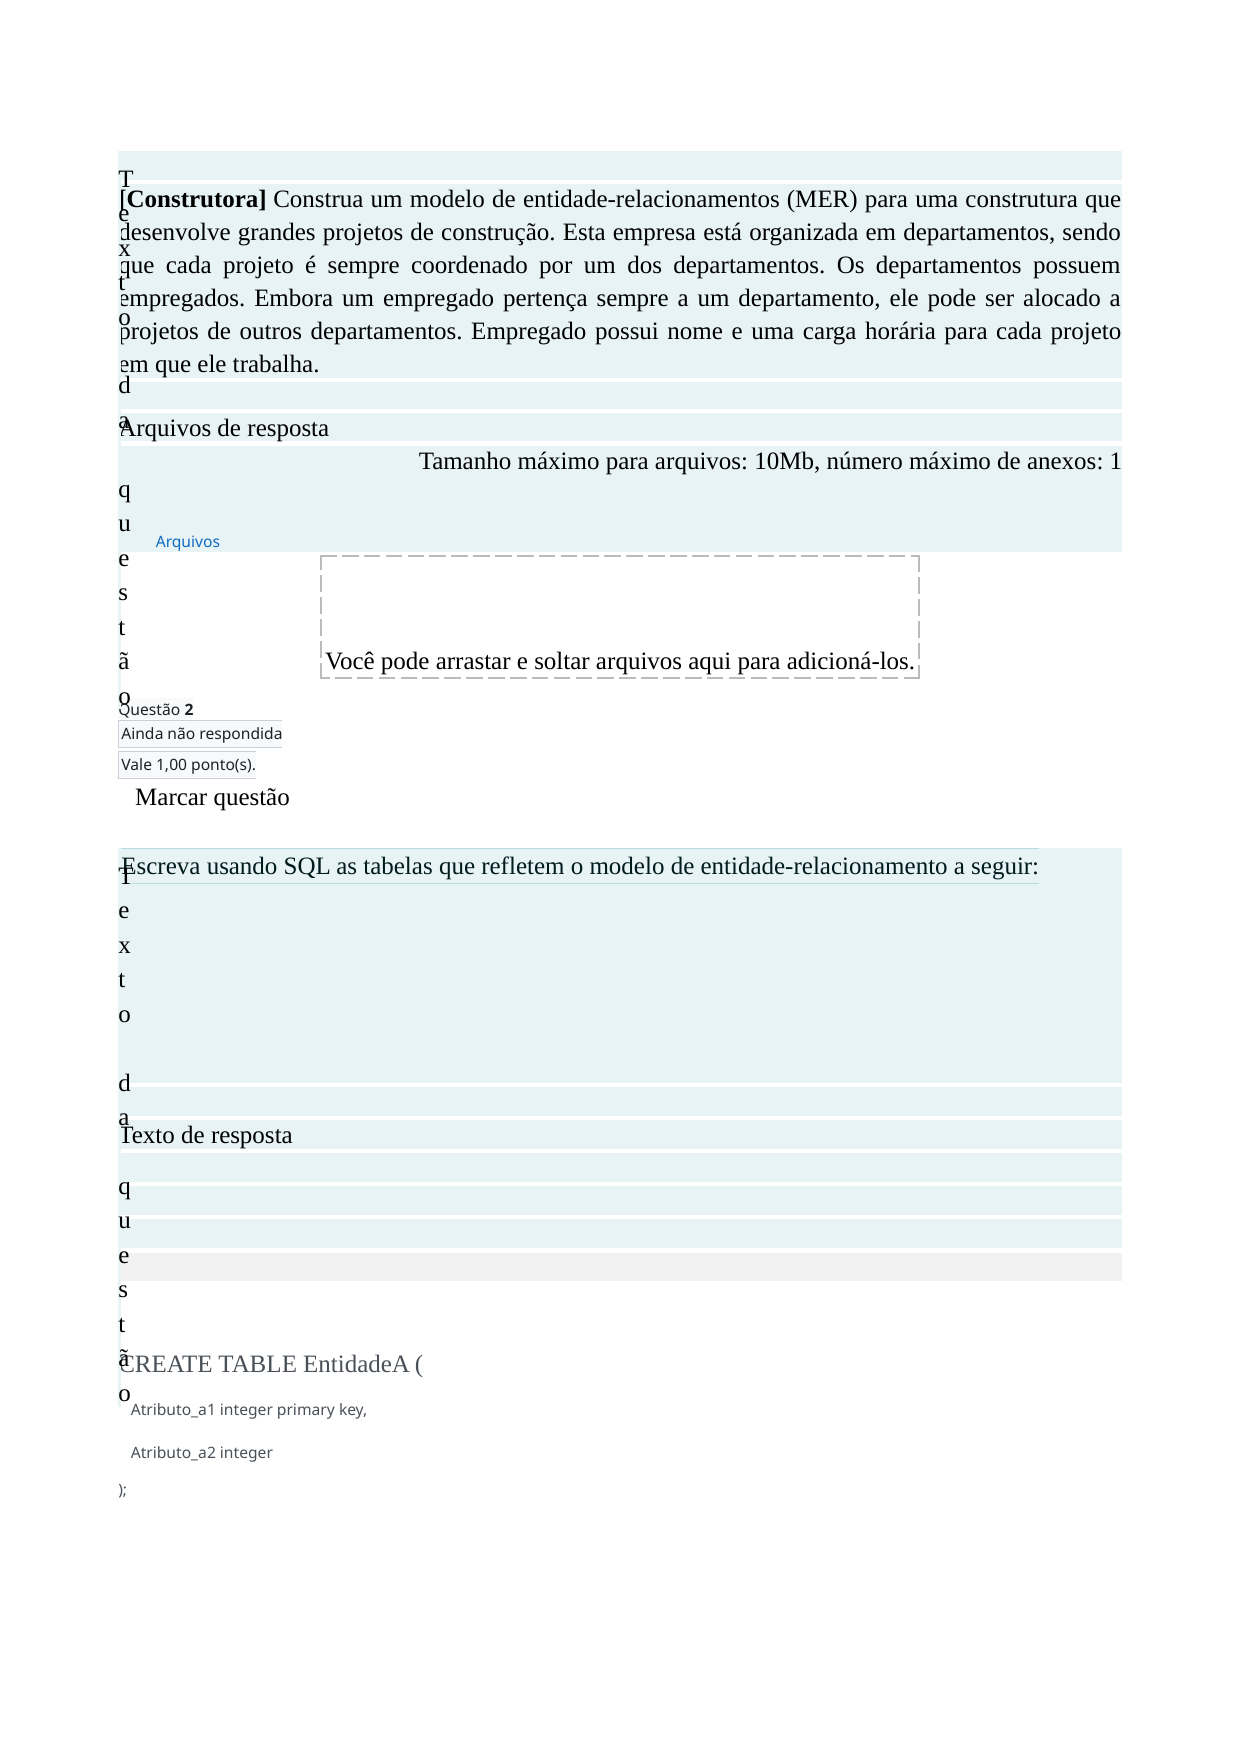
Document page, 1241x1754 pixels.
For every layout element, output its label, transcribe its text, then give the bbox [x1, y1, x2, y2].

text Atributo_a1 integer primary key, [118, 1392, 1122, 1421]
text Ainda não respondida [118, 719, 1122, 747]
text Vale 1,00 ponto(s). [119, 751, 1122, 778]
text Arquivos [156, 531, 1122, 552]
text Atributo_a2 integer [118, 1435, 1122, 1464]
subtitle Questão 2 [118, 698, 1122, 719]
text Arquivos de resposta [121, 413, 1122, 441]
text [Construtora] Construa um modelo de entidade-relacionamentos (MER) para uma construtura que desenvolve grandes projetos de construção. Esta empresa está organizada em departamentos, sendo que cada projeto é sempre coordenado por um dos departamentos. Os departamentos possuem empregados. Embora um empregado pertença sempre a um departamento, ele pode ser alocado a projetos de outros departamentos. Empregado possui nome e uma carga horária para cada projeto em que ele trabalha. [121, 184, 1122, 378]
text Texto de resposta [121, 1120, 1122, 1149]
text CREATE TABLE EntidadeA ( [121, 1349, 1122, 1378]
text Marcar questão [118, 782, 1122, 811]
text Você pode arrastar e soltar arquivos aqui para adicioná-los. [121, 555, 1122, 679]
text Tamanho máximo para arquivos: 10Mb, número máximo de anexos: 1 [121, 446, 1122, 474]
text ); [118, 1478, 1122, 1499]
text Escreva usando SQL as tabelas que refletem o modelo de entidade-relacionamento a seguir: [118, 848, 1122, 883]
